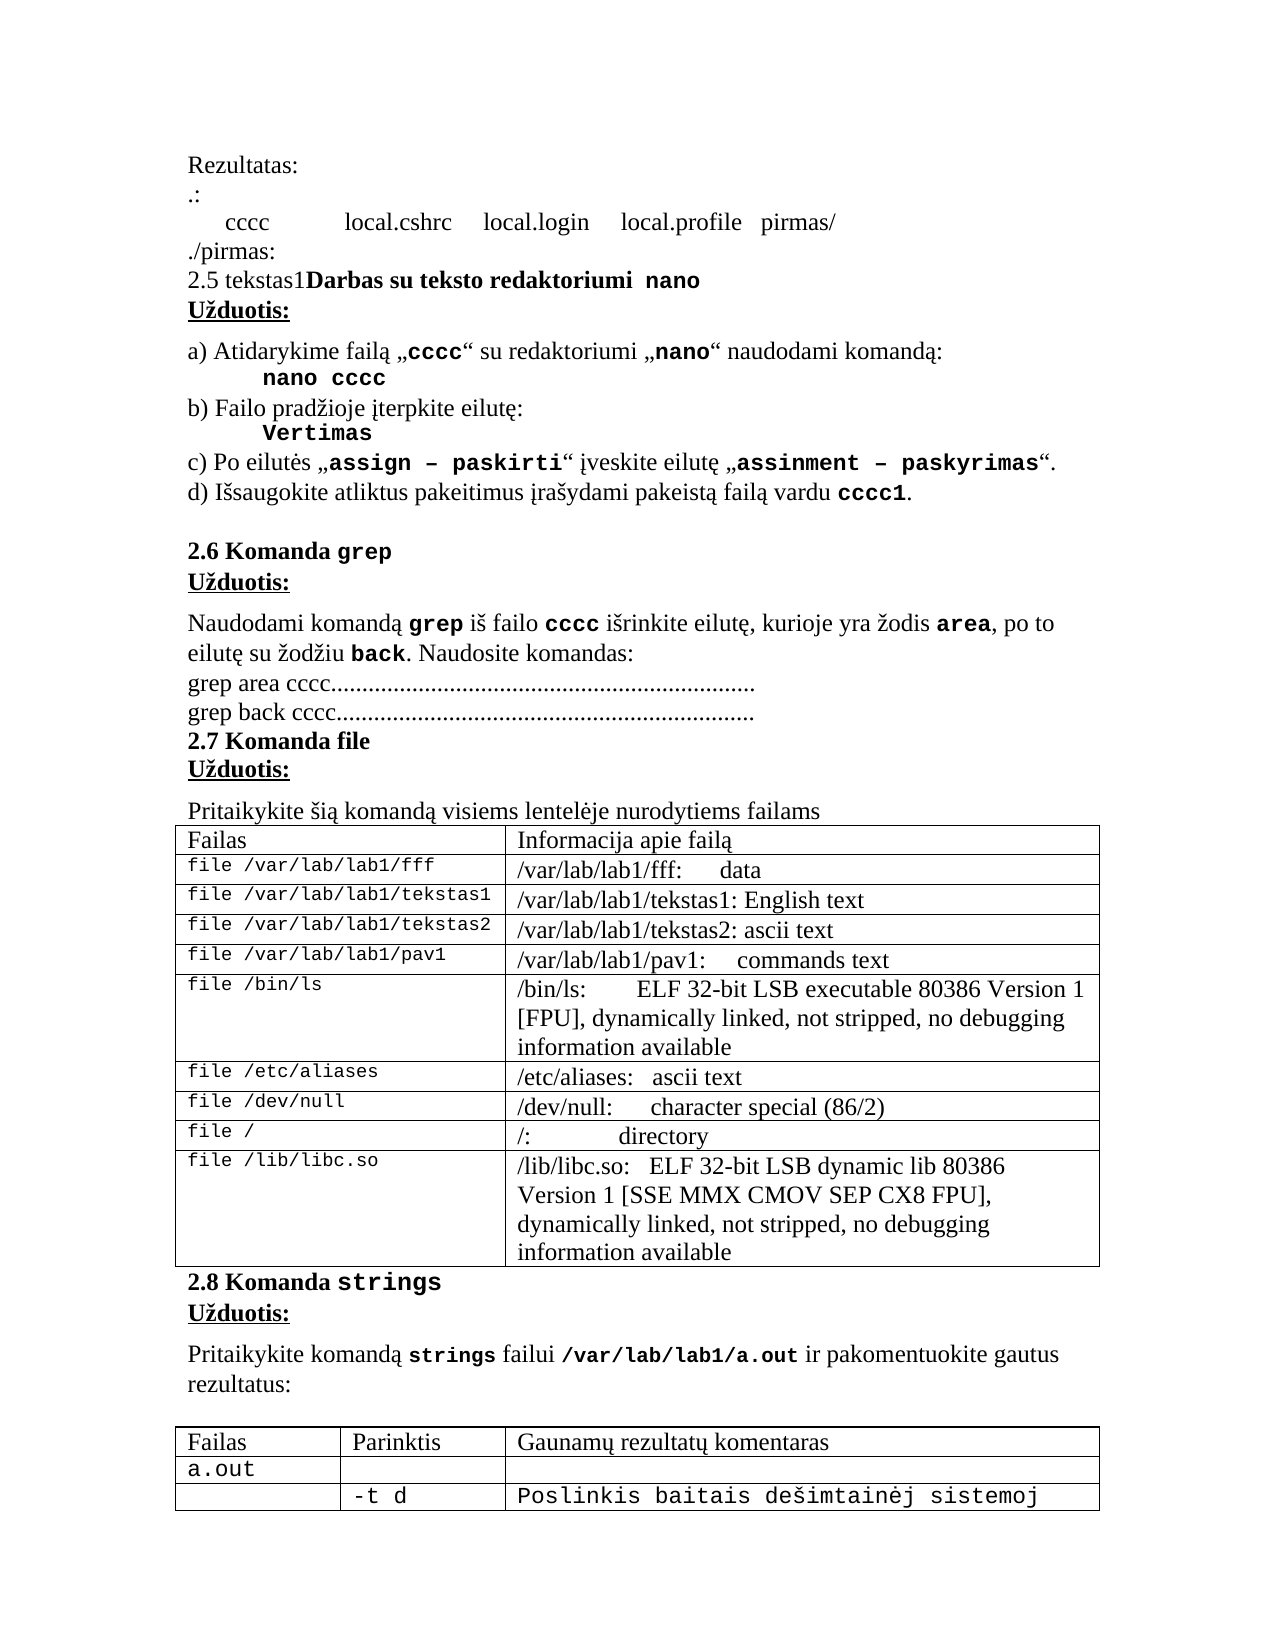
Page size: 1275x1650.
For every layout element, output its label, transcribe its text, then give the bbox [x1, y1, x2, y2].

table_cell file /etc/aliases [176, 1062, 505, 1091]
text Rezultatas: [187, 150, 1087, 179]
table_cell /var/lab/lab1/fff: data [506, 855, 1099, 884]
table_header Failas [176, 1428, 340, 1456]
text a) Atidarykime failą „cccc“ su redaktoriumi „nano“ naudodami komandą: [187, 336, 1087, 367]
text Užduotis: [187, 295, 1087, 324]
table_cell file / [176, 1121, 505, 1150]
table_cell a.out [176, 1457, 340, 1483]
text nano cccc [262, 367, 1087, 393]
text grep area cccc.................................................................... [187, 668, 1087, 697]
text d) Išsaugokite atliktus pakeitimus įrašydami pakeistą failą vardu cccc1. [187, 477, 1087, 508]
table_cell /dev/null: character special (86/2) [506, 1092, 1099, 1120]
text Pritaikykite šią komandą visiems lentelėje nurodytiems failams [187, 796, 1087, 824]
text ./pirmas: [187, 236, 1087, 265]
list Komanda grep [187, 536, 1087, 567]
list tekstas1Darbas su teksto redaktoriumi nano [187, 265, 1087, 295]
text Užduotis: [187, 567, 1087, 595]
text b) Failo pradžioje įterpkite eilutę: [187, 393, 1087, 421]
table_cell /var/lab/lab1/tekstas2: ascii text [506, 915, 1099, 944]
text Naudodami komandą grep iš failo cccc išrinkite eilutę, kurioje yra žodis area, po to eilutę su žodžiu back. Naudosite komandas: [187, 608, 1087, 668]
table_cell /etc/aliases: ascii text [506, 1062, 1099, 1091]
list Komanda file [187, 726, 1087, 754]
table_cell /var/lab/lab1/tekstas1: English text [506, 885, 1099, 914]
text Pritaikykite komandą strings failui /var/lab/lab1/a.out ir pakomentuokite gautus rezultatus: [187, 1339, 1087, 1398]
table_cell file /dev/null [176, 1092, 505, 1120]
table_cell /lib/libc.so: ELF 32-bit LSB dynamic lib 80386 Version 1 [SSE MMX CMOV SEP CX8 FPU], dynamically linked, not stripped, no debugging information available [506, 1151, 1099, 1266]
text .: [187, 179, 1087, 207]
table_cell file /var/lab/lab1/fff [176, 855, 505, 884]
table_header Parinktis [341, 1428, 505, 1456]
text cccc local.cshrc local.login local.profile pirmas/ [225, 207, 1087, 236]
text c) Po eilutės „assign – paskirti“ įveskite eilutę „assinment – paskyrimas“. [187, 447, 1087, 477]
table_cell /bin/ls: ELF 32-bit LSB executable 80386 Version 1 [FPU], dynamically linked, not stripped, no debugging information available [506, 975, 1099, 1061]
table_cell Poslinkis baitais dešimtainėj sistemoj [506, 1484, 1099, 1510]
table_cell file /lib/libc.so [176, 1151, 505, 1266]
table_cell [506, 1457, 1099, 1483]
text grep back cccc................................................................... [187, 697, 1087, 726]
table_cell file /var/lab/lab1/tekstas1 [176, 885, 505, 914]
table_cell file /var/lab/lab1/tekstas2 [176, 915, 505, 944]
table_cell -t d [341, 1484, 505, 1510]
table_cell file /bin/ls [176, 975, 505, 1061]
table_cell /: directory [506, 1121, 1099, 1150]
table_cell [341, 1457, 505, 1483]
table_cell [176, 1484, 340, 1510]
table_cell file /var/lab/lab1/pav1 [176, 945, 505, 973]
text Vertimas [262, 421, 1087, 447]
table_header Failas [176, 826, 505, 854]
list Komanda strings [187, 1267, 1087, 1298]
table_header Gaunamų rezultatų komentaras [506, 1428, 1099, 1456]
text Užduotis: [187, 754, 1087, 783]
table_header Informacija apie failą [506, 826, 1099, 854]
text Užduotis: [187, 1298, 1087, 1327]
table_cell /var/lab/lab1/pav1: commands text [506, 945, 1099, 973]
